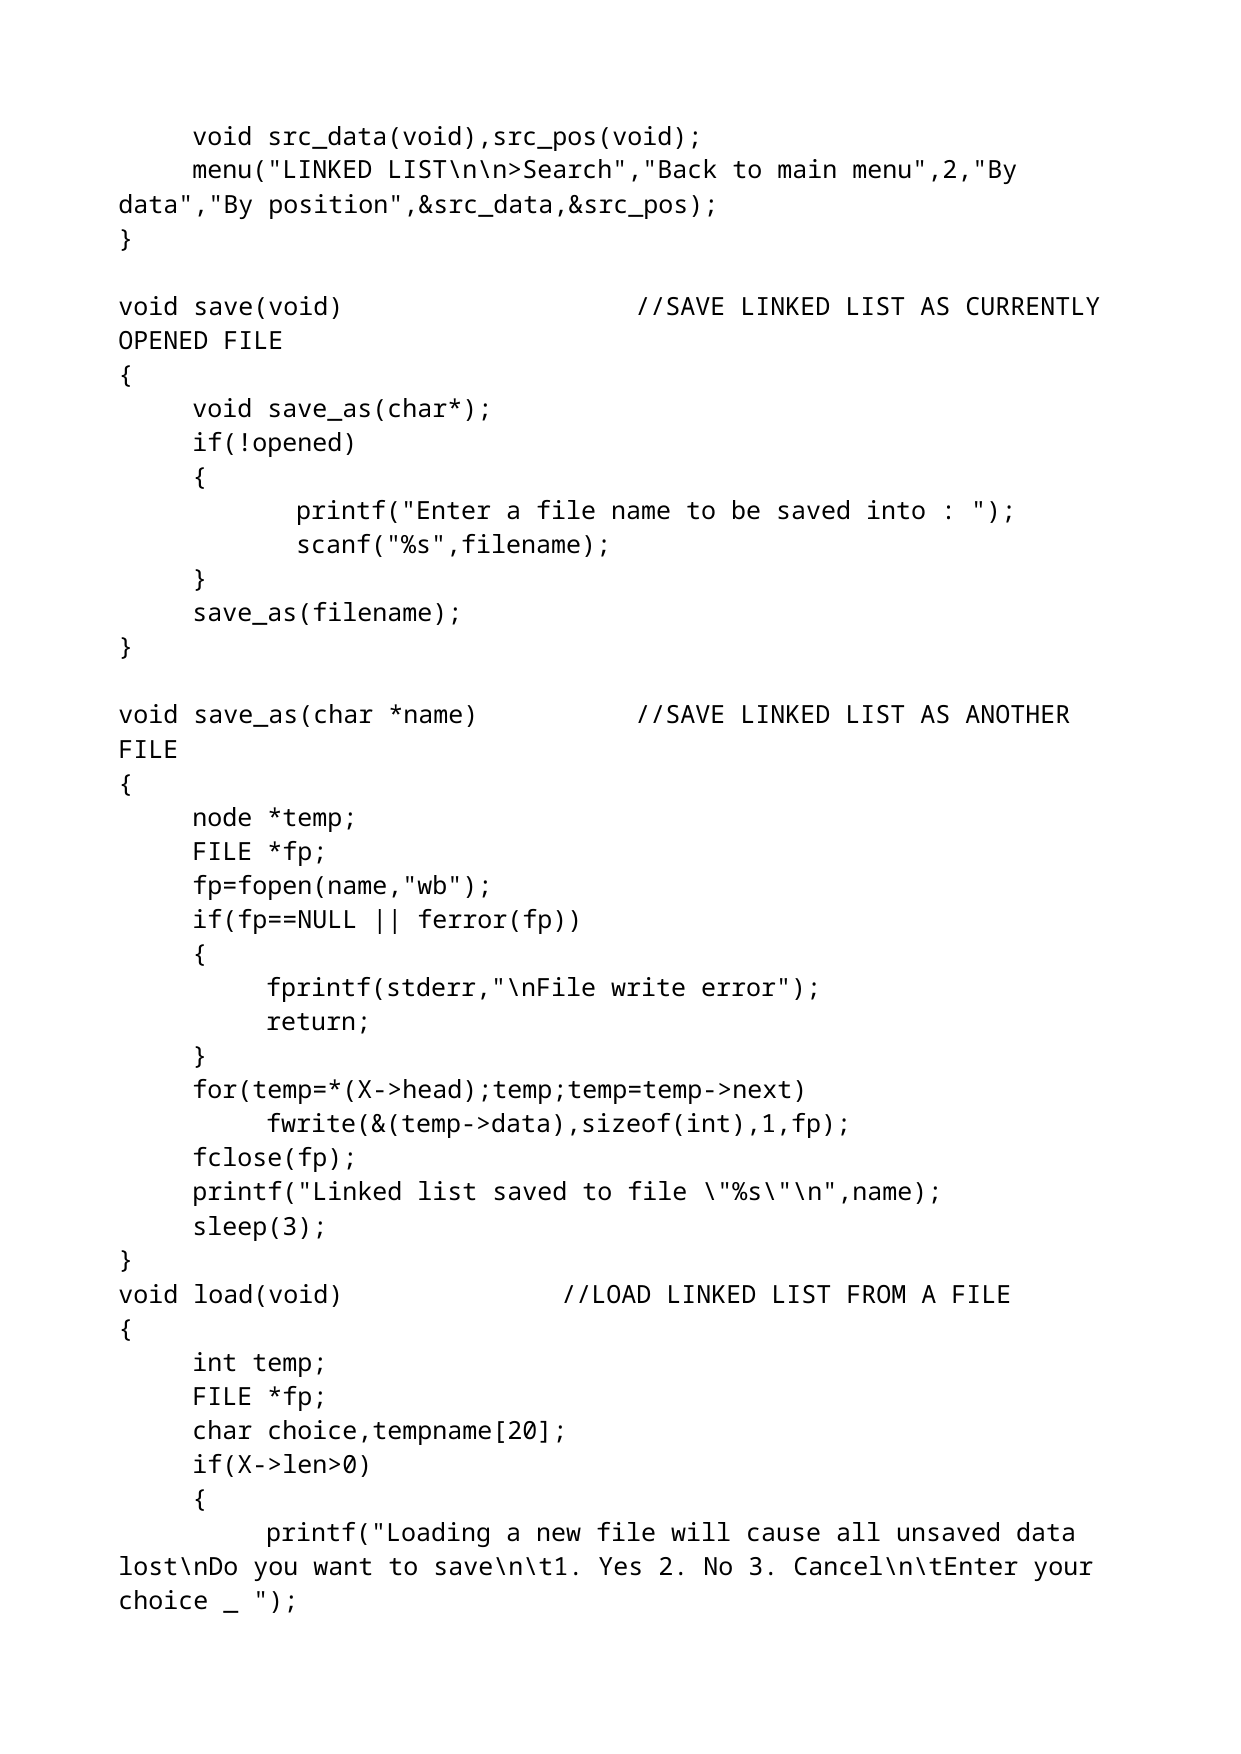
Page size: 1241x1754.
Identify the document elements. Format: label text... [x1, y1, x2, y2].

text save_as(filename); [118, 595, 1122, 629]
text { [118, 765, 1122, 799]
text void save(void) //SAVE LINKED LIST AS CURRENTLY OPENED FILE [118, 288, 1122, 357]
text fclose(fp); [118, 1140, 1122, 1174]
text FILE *fp; [118, 833, 1122, 867]
text { [118, 936, 1122, 970]
text fwrite(&(temp->data),sizeof(int),1,fp); [118, 1106, 1122, 1140]
text char choice,tempname[20]; [118, 1412, 1122, 1447]
text printf("Linked list saved to file \"%s\"\n",name); [118, 1174, 1122, 1208]
text return; [118, 1004, 1122, 1038]
text fprintf(stderr,"\nFile write error"); [118, 970, 1122, 1004]
text void src_data(void),src_pos(void); [118, 118, 1122, 152]
text } [118, 629, 1122, 663]
text } [118, 1242, 1122, 1276]
text scanf("%s",filename); [118, 527, 1122, 561]
text for(temp=*(X->head);temp;temp=temp->next) [118, 1072, 1122, 1106]
text } [118, 561, 1122, 595]
text node *temp; [118, 799, 1122, 833]
text if(fp==NULL || ferror(fp)) [118, 902, 1122, 936]
text if(X->len>0) [118, 1447, 1122, 1481]
text { [118, 357, 1122, 391]
text int temp; [118, 1344, 1122, 1378]
text printf("Loading a new file will cause all unsaved data lost\nDo you want to save\n\t1. Yes 2. No 3. Cancel\n\tEnter your choice _ "); [118, 1515, 1122, 1617]
text menu("LINKED LIST\n\n>Search","Back to main menu",2,"By data","By position",&src_data,&src_pos); [118, 152, 1122, 220]
text if(!opened) [118, 425, 1122, 459]
text void load(void) //LOAD LINKED LIST FROM A FILE [118, 1276, 1122, 1310]
text { [118, 1481, 1122, 1515]
text FILE *fp; [118, 1378, 1122, 1412]
text fp=fopen(name,"wb"); [118, 867, 1122, 902]
text { [118, 1310, 1122, 1344]
text void save_as(char *name) //SAVE LINKED LIST AS ANOTHER FILE [118, 697, 1122, 765]
text sleep(3); [118, 1208, 1122, 1242]
text } [118, 220, 1122, 254]
text { [118, 459, 1122, 493]
text } [118, 1038, 1122, 1072]
text void save_as(char*); [118, 391, 1122, 425]
text printf("Enter a file name to be saved into : "); [118, 493, 1122, 527]
